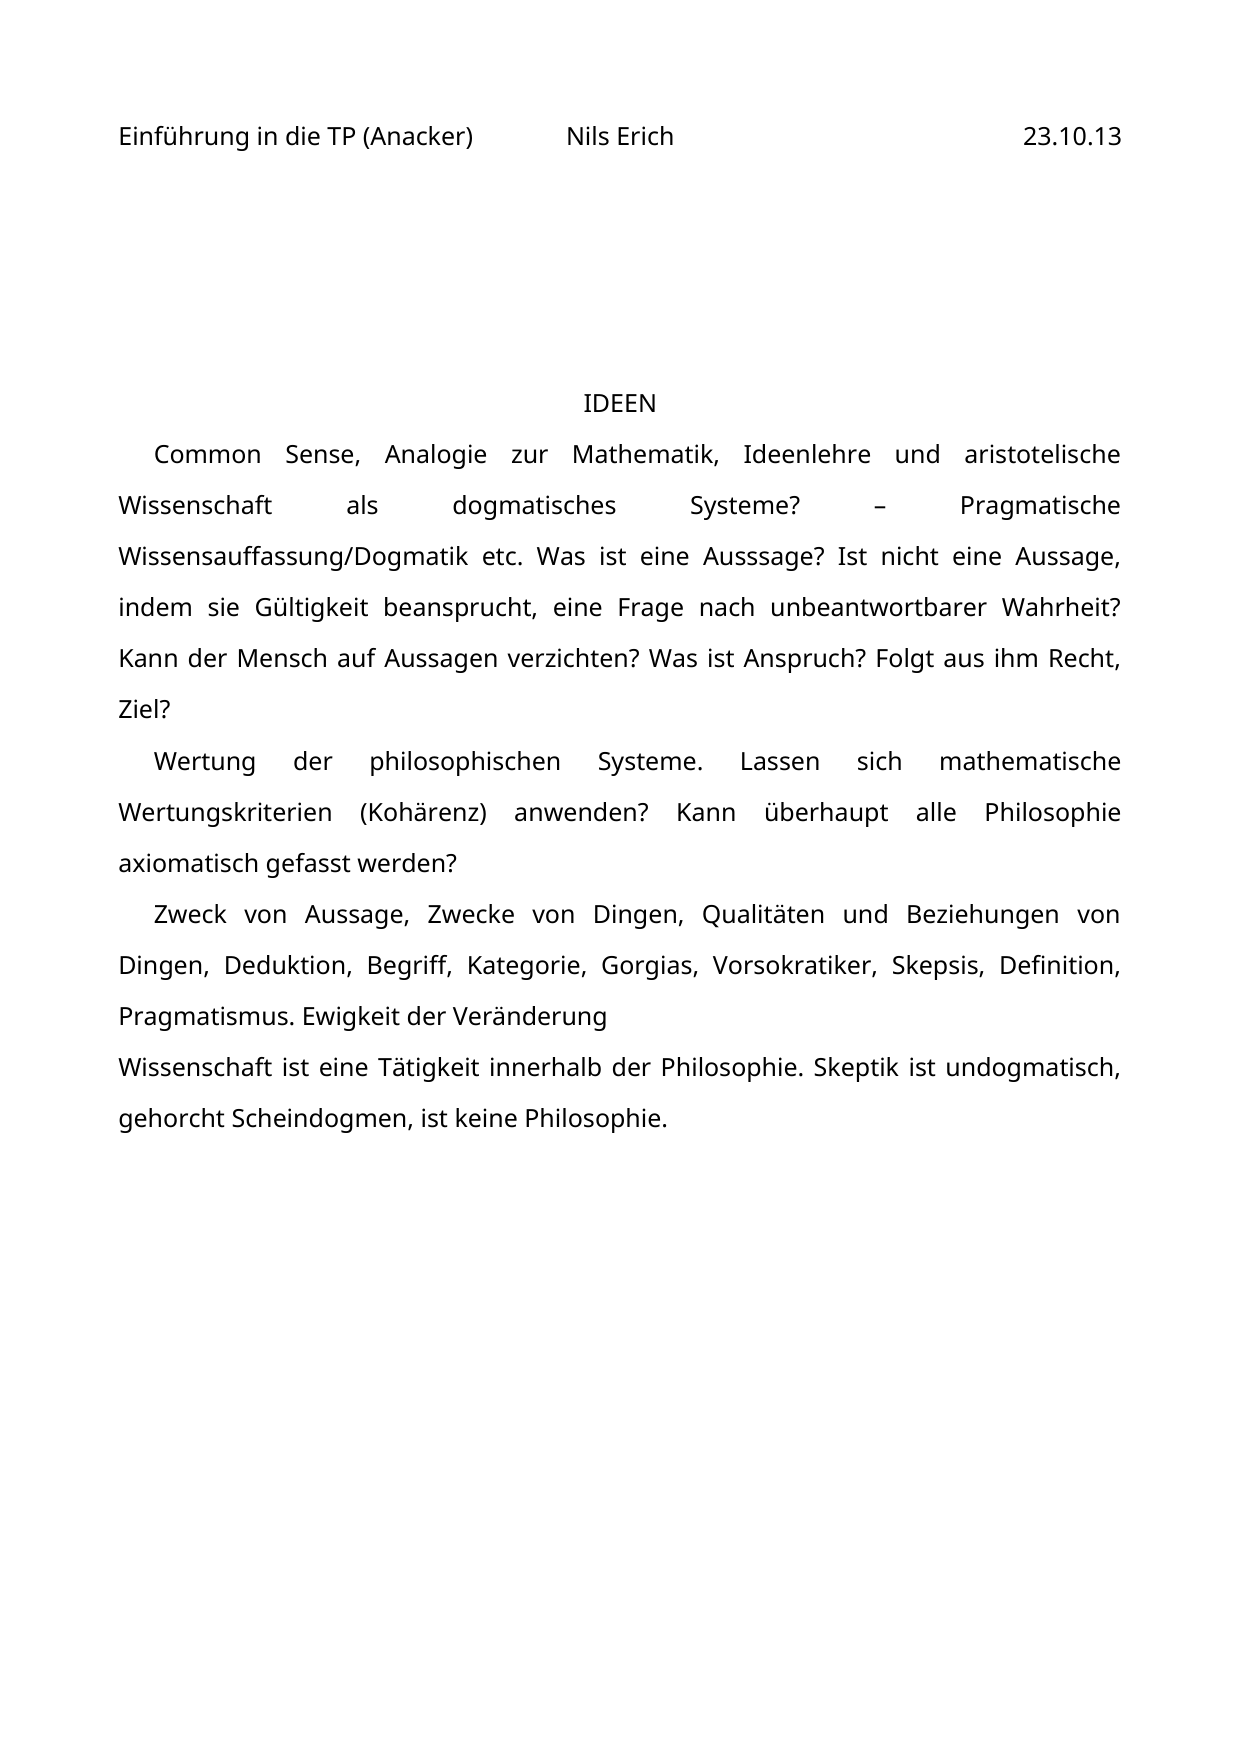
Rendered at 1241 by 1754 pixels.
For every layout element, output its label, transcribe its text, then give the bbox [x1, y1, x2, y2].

text Wissenschaft ist eine Tätigkeit innerhalb der Philosophie. Skeptik ist undogmatisch, gehorcht Scheindogmen, ist keine Philosophie. [118, 1049, 1122, 1134]
text Zweck von Aussage, Zwecke von Dingen, Qualitäten und Beziehungen von Dingen, Deduktion, Begriff, Kategorie, Gorgias, Vorsokratiker, Skepsis, Definition, Pragmatismus. Ewigkeit der Veränderung [118, 896, 1122, 1032]
text Common Sense, Analogie zur Mathematik, Ideenlehre und aristotelische Wissenschaft als dogmatisches Systeme? – Pragmatische Wissensauffassung/Dogmatik etc. Was ist eine Ausssage? Ist nicht eine Aussage, indem sie Gültigkeit beansprucht, eine Frage nach unbeantwortbarer Wahrheit? Kann der Mensch auf Aussagen verzichten? Was ist Anspruch? Folgt aus ihm Recht, Ziel? [118, 437, 1122, 726]
text IDEEN [118, 386, 1122, 420]
text Wertung der philosophischen Systeme. Lassen sich mathematische Wertungskriterien (Kohärenz) anwenden? Kann überhaupt alle Philosophie axiomatisch gefasst werden? [118, 743, 1122, 879]
